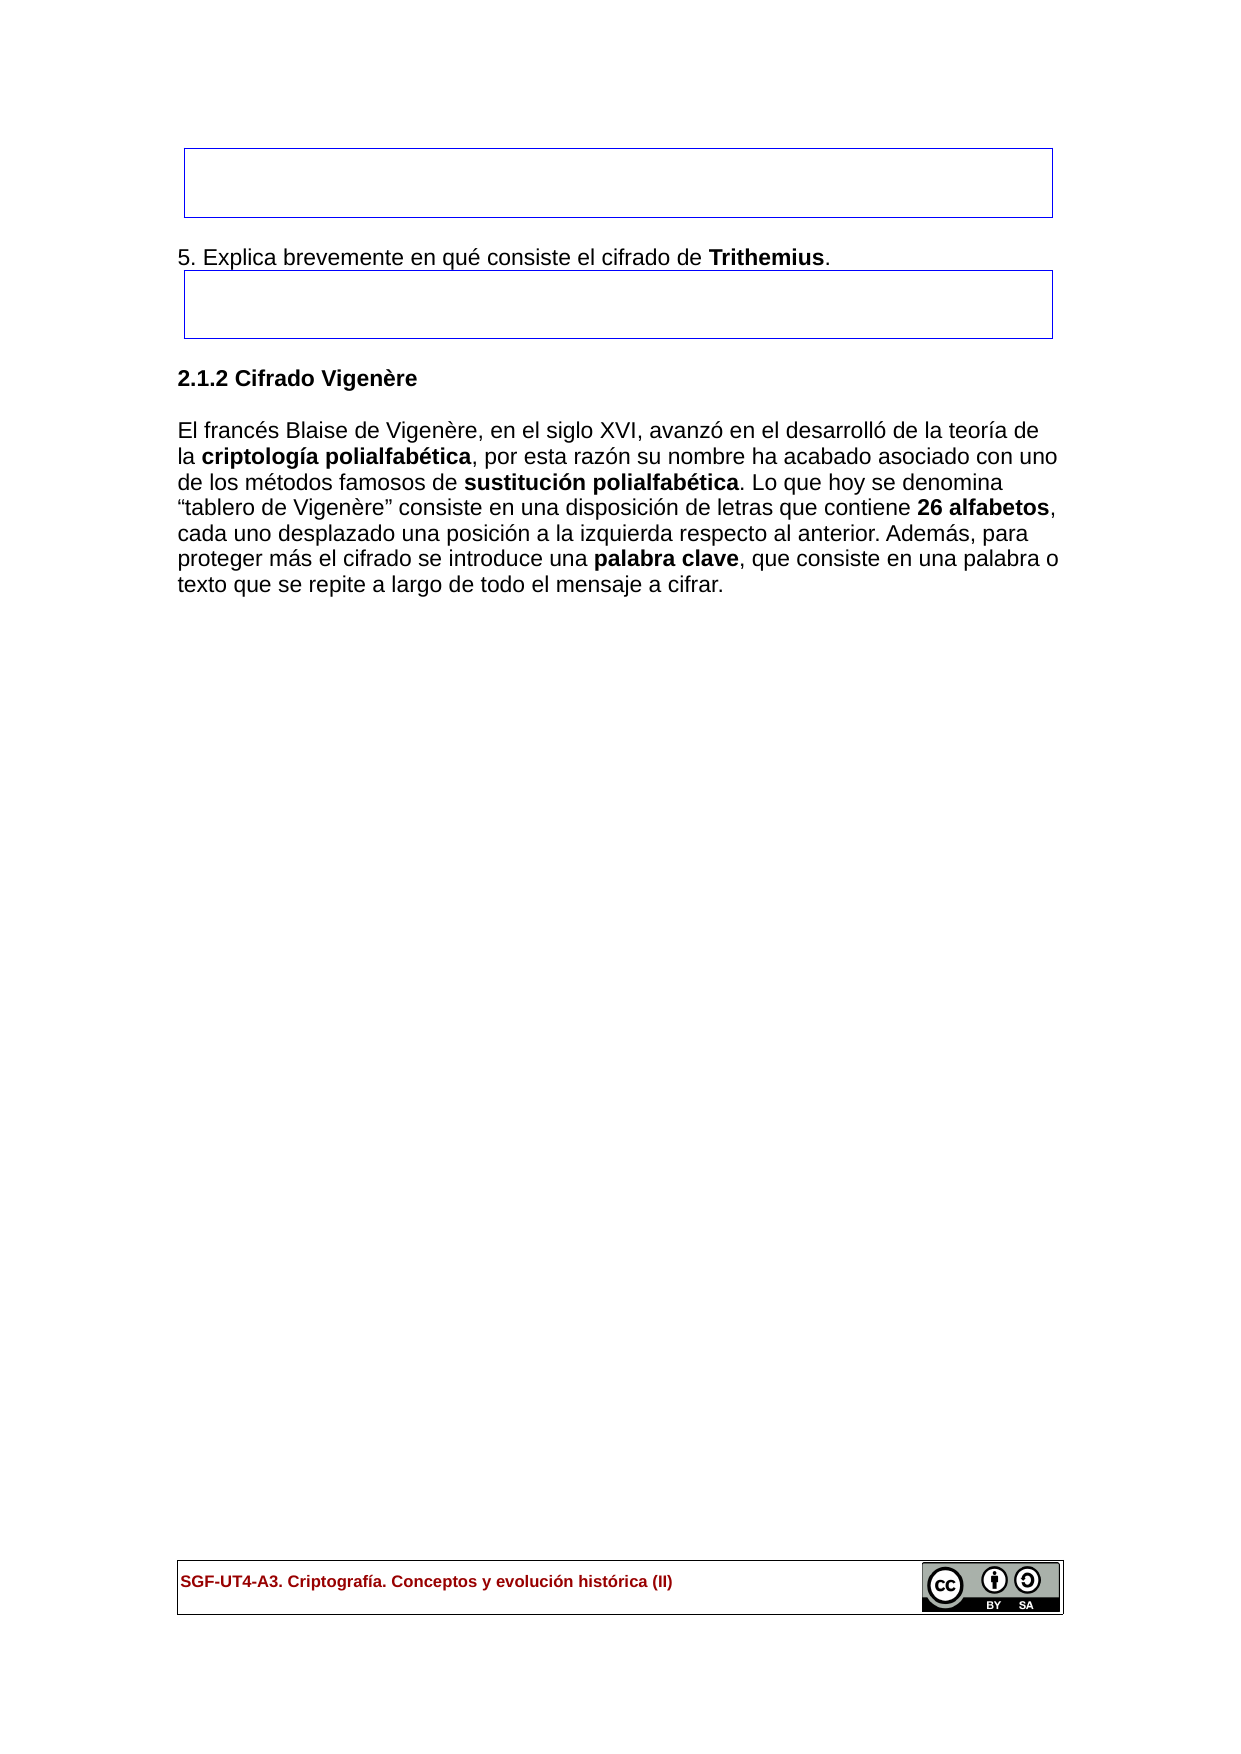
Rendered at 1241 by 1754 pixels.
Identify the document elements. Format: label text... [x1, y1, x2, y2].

text El francés Blaise de Vigenère, en el siglo XVI, avanzó en el desarrolló de la teoría de la criptología polialfabética, por esta razón su nombre ha acabado asociado con uno de los métodos famosos de sustitución polialfabética. Lo que hoy se denomina “tablero de Vigenère” consiste en una disposición de letras que contiene 26 alfabetos, cada uno desplazado una posición a la izquierda respecto al anterior. Además, para proteger más el cifrado se introduce una palabra clave, que consiste en una palabra o texto que se repite a largo de todo el mensaje a cifrar. [177, 418, 1063, 597]
picture [922, 1562, 1060, 1612]
text 2.1.2 Cifrado Vigenère [177, 366, 1063, 391]
table_header [185, 149, 1052, 217]
table_header [185, 271, 1052, 338]
text 5. Explica brevemente en qué consiste el cifrado de Trithemius. [177, 244, 1063, 270]
